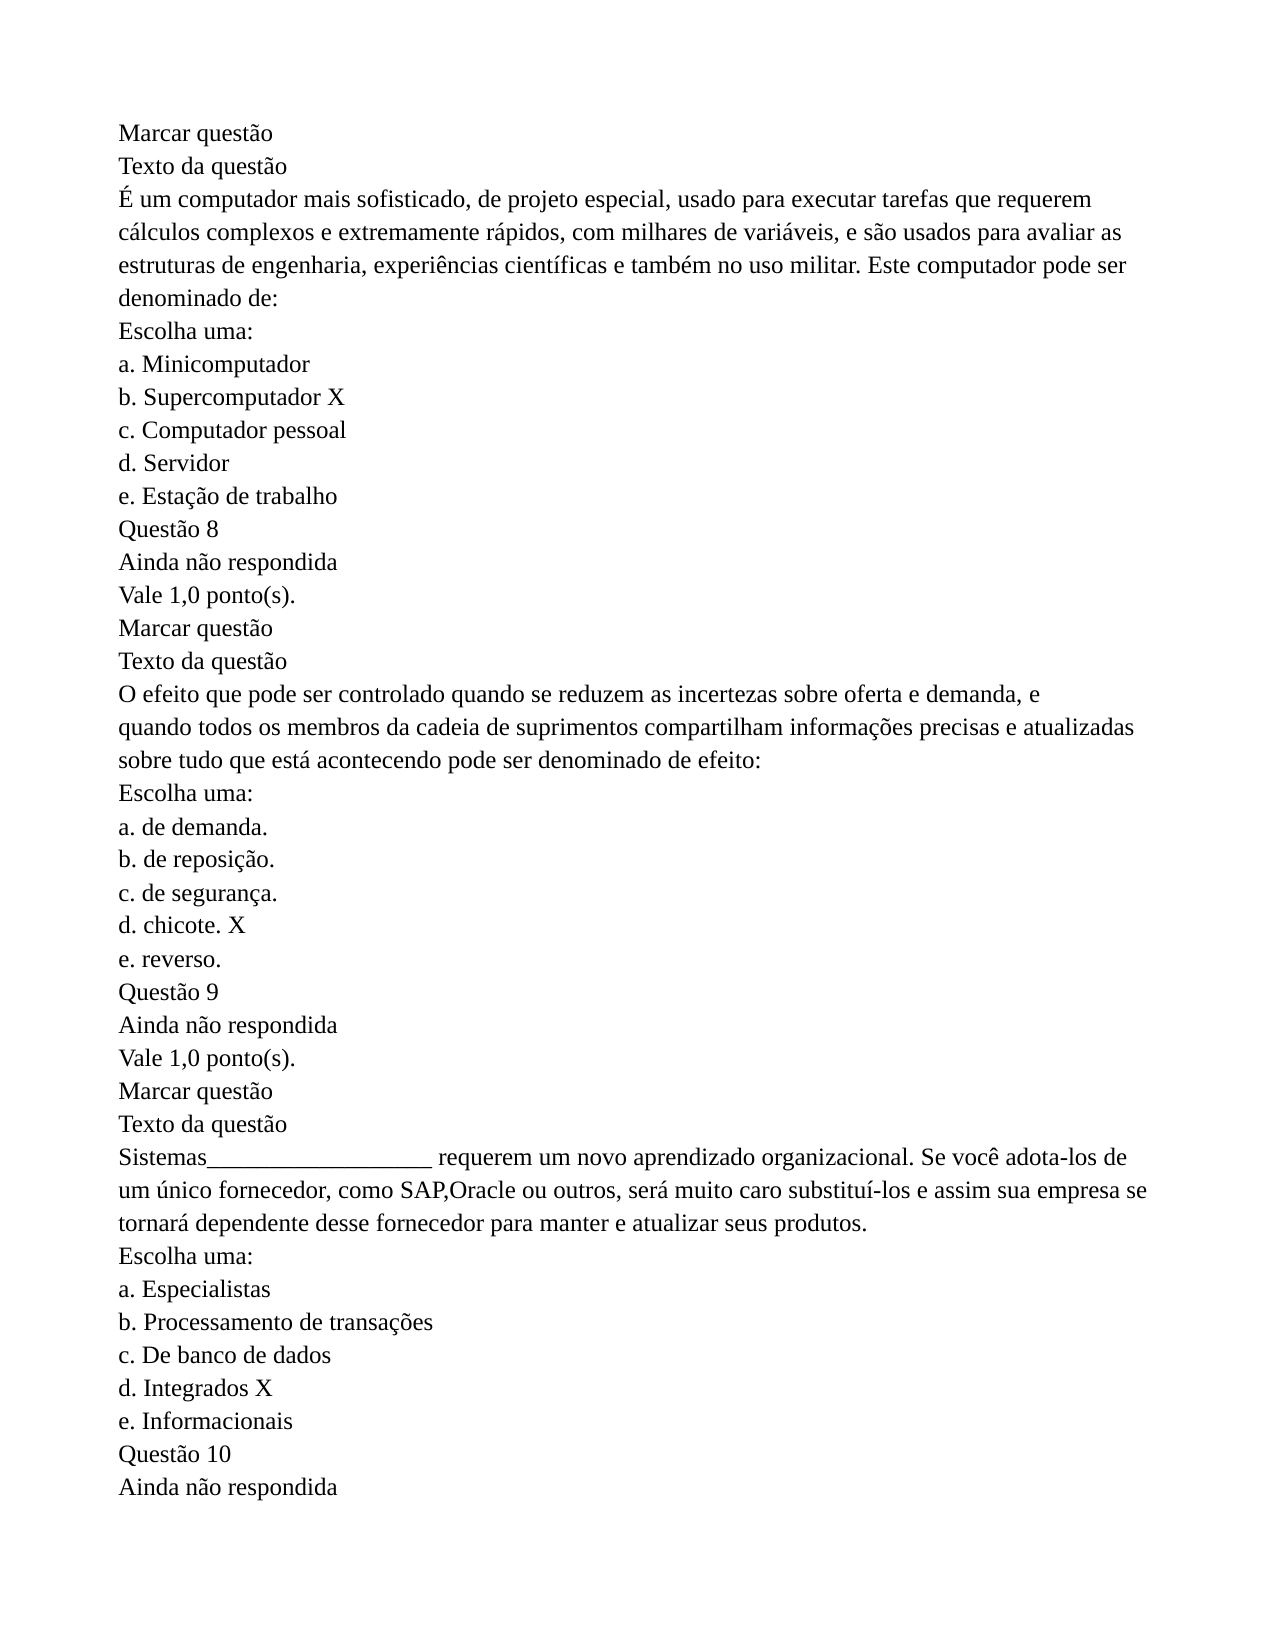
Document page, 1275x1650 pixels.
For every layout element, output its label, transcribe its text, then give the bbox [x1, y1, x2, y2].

text Questão 10 [118, 1439, 1157, 1468]
text Escolha uma: [118, 1241, 1157, 1269]
text Ainda não respondida [118, 547, 1157, 576]
text Marcar questão [118, 1076, 1157, 1104]
text b. de reposição. [118, 844, 1157, 873]
text a. Minicomputador [118, 349, 1157, 378]
text É um computador mais sofisticado, de projeto especial, usado para executar tarefas que requerem cálculos complexos e extremamente rápidos, com milhares de variáveis, e são usados para avaliar as estruturas de engenharia, experiências científicas e também no uso militar. Este computador pode ser denominado de: [118, 184, 1157, 312]
text Questão 8 [118, 514, 1157, 543]
text b. Processamento de transações [118, 1307, 1157, 1336]
text d. chicote. X [118, 911, 1157, 939]
text Escolha uma: [118, 778, 1157, 807]
text e. Estação de trabalho [118, 481, 1157, 510]
text a. Especialistas [118, 1274, 1157, 1303]
text Texto da questão [118, 1109, 1157, 1137]
text b. Supercomputador X [118, 382, 1157, 411]
text Ainda não respondida [118, 1472, 1157, 1501]
text e. Informacionais [118, 1406, 1157, 1435]
text Sistemas__________________ requerem um novo aprendizado organizacional. Se você adota-los de um único fornecedor, como SAP,Oracle ou outros, será muito caro substituí-los e assim sua empresa se tornará dependente desse fornecedor para manter e atualizar seus produtos. [118, 1142, 1157, 1237]
text d. Servidor [118, 448, 1157, 477]
text Marcar questão [118, 118, 1157, 147]
text O efeito que pode ser controlado quando se reduzem as incertezas sobre oferta e demanda, e quando todos os membros da cadeia de suprimentos compartilham informações precisas e atualizadas sobre tudo que está acontecendo pode ser denominado de efeito: [118, 679, 1157, 774]
text e. reverso. [118, 944, 1157, 972]
text Vale 1,0 ponto(s). [118, 1043, 1157, 1071]
text Questão 9 [118, 977, 1157, 1005]
text Texto da questão [118, 646, 1157, 675]
text Texto da questão [118, 151, 1157, 180]
text c. de segurança. [118, 878, 1157, 906]
text Ainda não respondida [118, 1010, 1157, 1038]
text c. De banco de dados [118, 1340, 1157, 1369]
text c. Computador pessoal [118, 415, 1157, 444]
text d. Integrados X [118, 1373, 1157, 1402]
text Escolha uma: [118, 316, 1157, 345]
text a. de demanda. [118, 812, 1157, 840]
text Marcar questão [118, 613, 1157, 642]
text Vale 1,0 ponto(s). [118, 580, 1157, 609]
